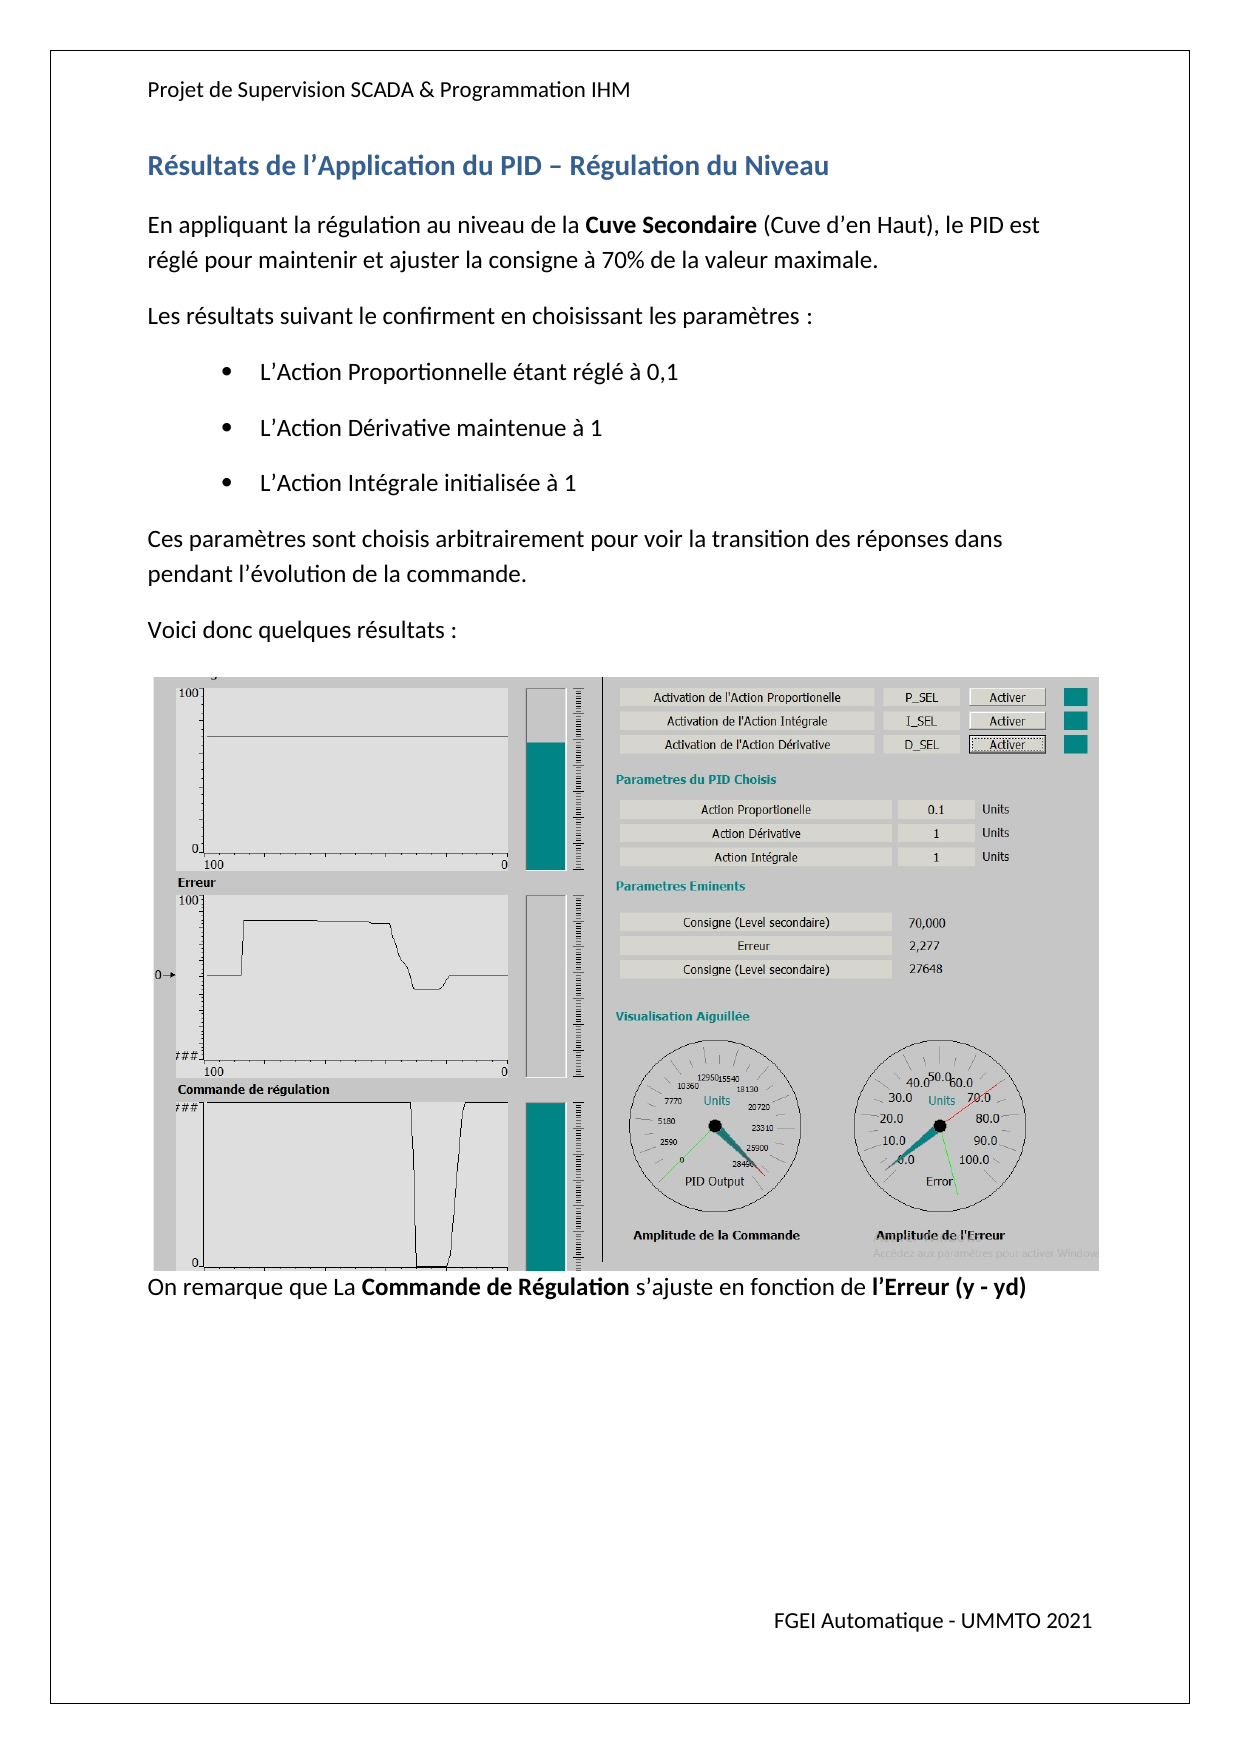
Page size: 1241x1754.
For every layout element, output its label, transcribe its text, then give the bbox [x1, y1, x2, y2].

text On remarque que La Commande de Régulation s’ajuste en fonction de l’Erreur (y - yd) [147, 670, 1093, 1301]
list L’Action Dérivative maintenue à 1 [222, 412, 1093, 442]
text Résultats de l’Application du PID – Régulation du Niveau [147, 147, 1093, 183]
text Ces paramètres sont choisis arbitrairement pour voir la transition des réponses dans pendant l’évolution de la commande. [147, 523, 1093, 589]
text En appliquant la régulation au niveau de la Cuve Secondaire (Cuve d’en Haut), le PID est réglé pour maintenir et ajuster la consigne à 70% de la valeur maximale. [147, 209, 1093, 275]
list L’Action Intégrale initialisée à 1 [222, 468, 1093, 498]
text Les résultats suivant le confirment en choisissant les paramètres : [147, 300, 1093, 331]
list L’Action Proportionnelle étant réglé à 0,1 [222, 356, 1093, 386]
text Voici donc quelques résultats : [147, 614, 1093, 645]
